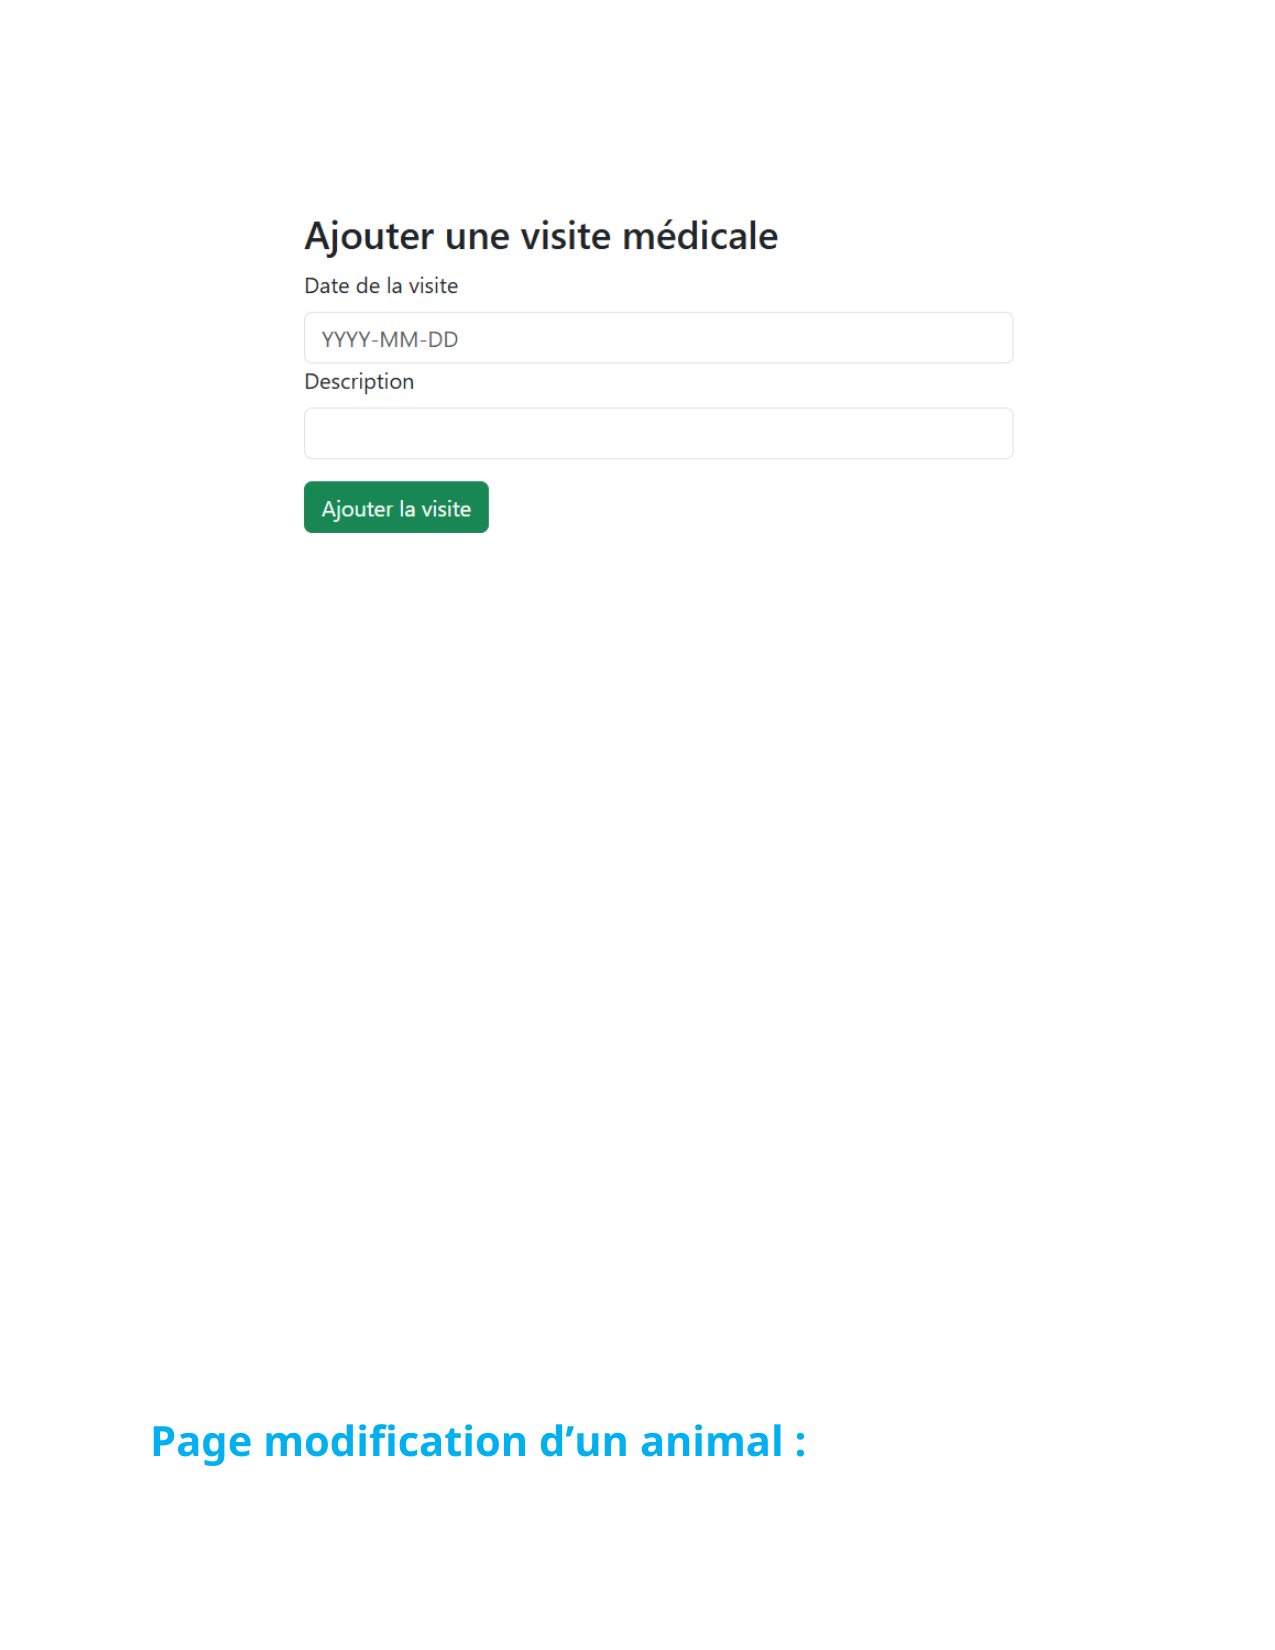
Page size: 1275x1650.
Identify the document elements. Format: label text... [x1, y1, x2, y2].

text Page modification d’un animal : [150, 1412, 1125, 1468]
